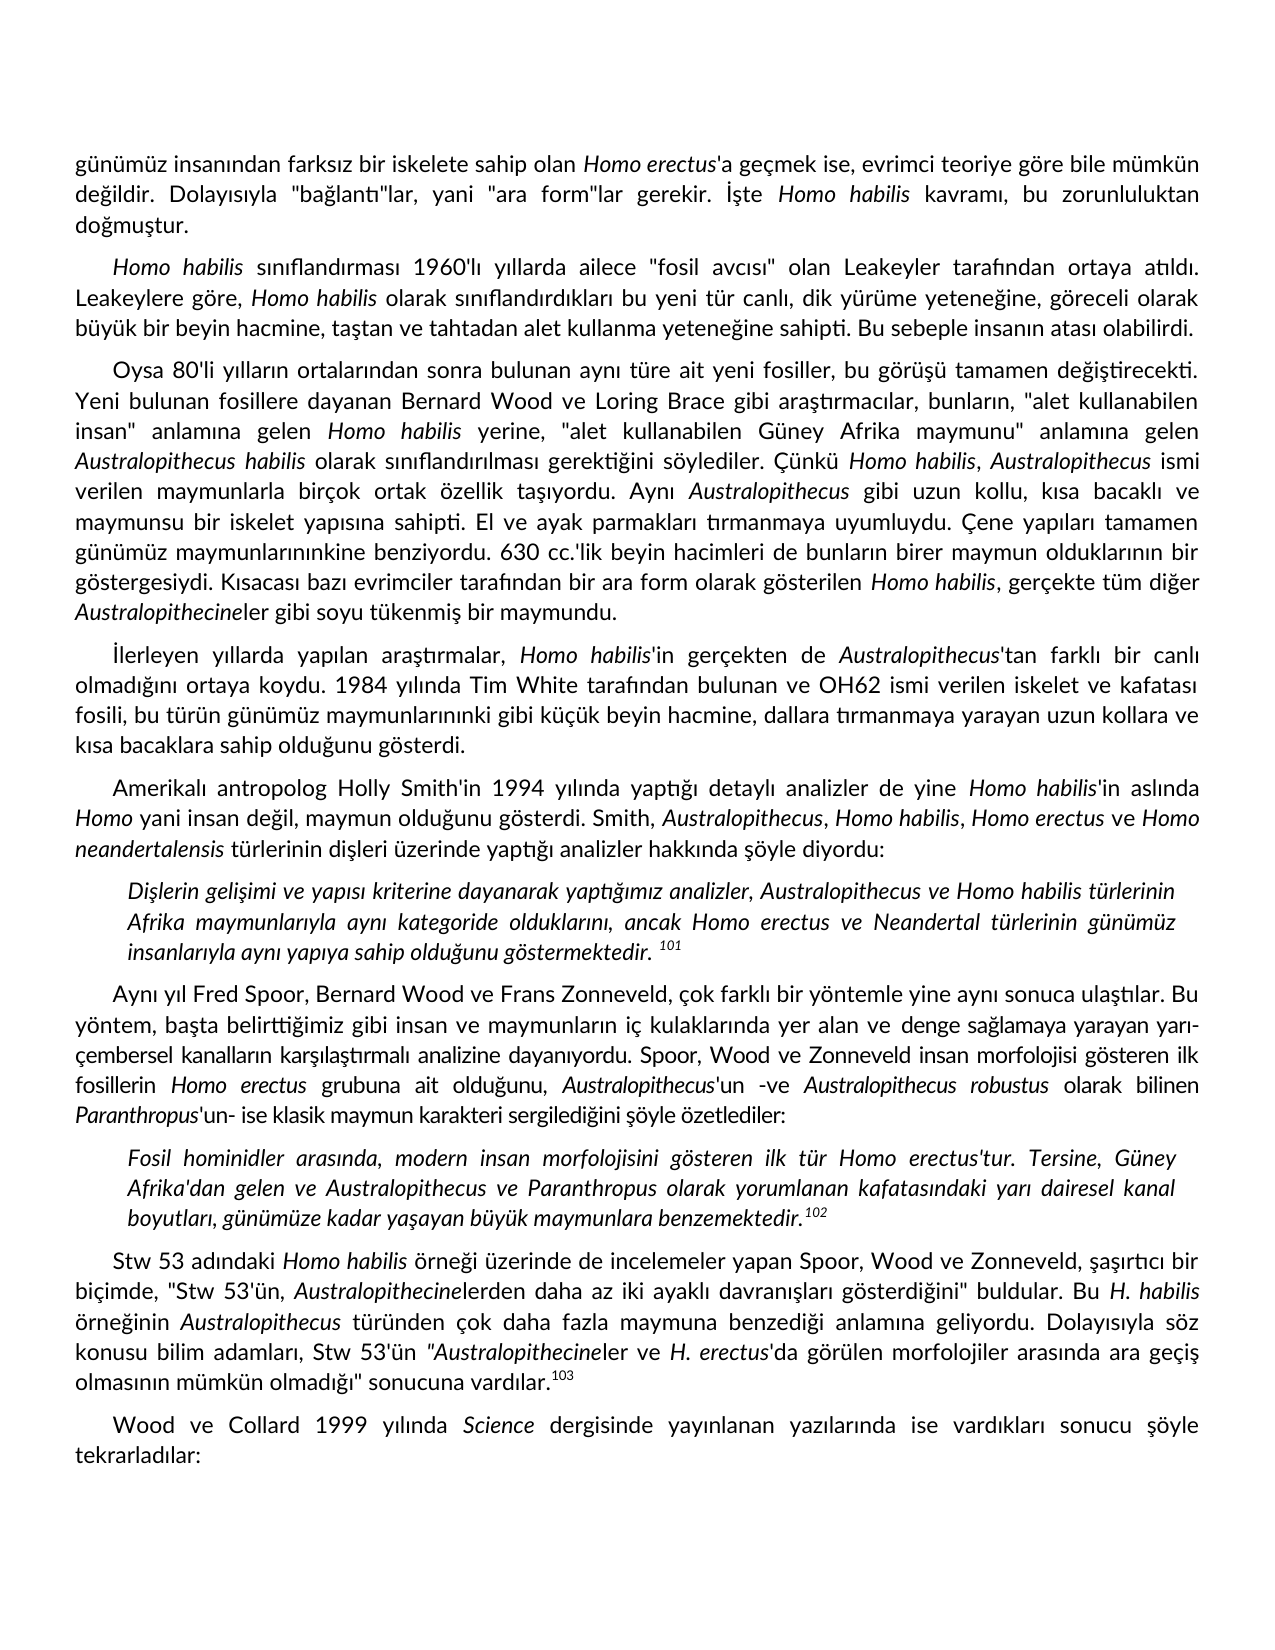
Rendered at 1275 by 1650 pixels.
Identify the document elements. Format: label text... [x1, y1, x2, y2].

text Aynı yıl Fred Spoor, Bernard Wood ve Frans Zonneveld, çok farklı bir yöntemle yine aynı sonuca ulaştılar. Bu yöntem, başta belirttiğimiz gibi insan ve maymunların iç kulaklarında yer alan ve denge sağlamaya yarayan yarı-çembersel kanalların karşılaştırmalı analizine dayanıyordu. Spoor, Wood ve Zonneveld insan morfolojisi gösteren ilk fosillerin Homo erectus grubuna ait olduğunu, Australopithecus'un -ve Australopithecus robustus olarak bilinen Paranthropus'un- ise klasik maymun karakteri sergilediğini şöyle özetlediler: [75, 980, 1200, 1128]
text Amerikalı antropolog Holly Smith'in 1994 yılında yaptığı detaylı analizler de yine Homo habilis'in aslında Homo yani insan değil, maymun olduğunu gösterdi. Smith, Australopithecus, Homo habilis, Homo erectus ve Homo neandertalensis türlerinin dişleri üzerinde yaptığı analizler hakkında şöyle diyordu: [75, 774, 1200, 862]
text Wood ve Collard 1999 yılında Science dergisinde yayınlanan yazılarında ise vardıkları sonucu şöyle tekrarladılar: [75, 1410, 1200, 1468]
text Dişlerin gelişimi ve yapısı kriterine dayanarak yaptığımız analizler, Australopithecus ve Homo habilis türlerinin Afrika maymunlarıyla aynı kategoride olduklarını, ancak Homo erectus ve Neandertal türlerinin günümüz insanlarıyla aynı yapıya sahip olduğunu göstermektedir. 101 [127, 877, 1177, 965]
text Homo habilis sınıflandırması 1960'lı yıllarda ailece "fosil avcısı" olan Leakeyler tarafından ortaya atıldı. Leakeylere göre, Homo habilis olarak sınıflandırdıkları bu yeni tür canlı, dik yürüme yeteneğine, göreceli olarak büyük bir beyin hacmine, taştan ve tahtadan alet kullanma yeteneğine sahipti. Bu sebeple insanın atası olabilirdi. [75, 253, 1200, 341]
text Stw 53 adındaki Homo habilis örneği üzerinde de incelemeler yapan Spoor, Wood ve Zonneveld, şaşırtıcı bir biçimde, "Stw 53'ün, Australopithecinelerden daha az iki ayaklı davranışları gösterdiğini" buldular. Bu H. habilis örneğinin Australopithecus türünden çok daha fazla maymuna benzediği anlamına geliyordu. Dolayısıyla söz konusu bilim adamları, Stw 53'ün "Australopithecineler ve H. erectus'da görülen morfolojiler arasında ara geçiş olmasının mümkün olmadığı" sonucuna vardılar.103 [75, 1247, 1200, 1395]
text günümüz insanından farksız bir iskelete sahip olan Homo erectus'a geçmek ise, evrimci teoriye göre bile mümkün değildir. Dolayısıyla "bağlantı"lar, yani "ara form"lar gerekir. İşte Homo habilis kavramı, bu zorunluluktan doğmuştur. [75, 150, 1200, 238]
text Oysa 80'li yılların ortalarından sonra bulunan aynı türe ait yeni fosiller, bu görüşü tamamen değiştirecekti. Yeni bulunan fosillere dayanan Bernard Wood ve Loring Brace gibi araştırmacılar, bunların, "alet kullanabilen insan" anlamına gelen Homo habilis yerine, "alet kullanabilen Güney Afrika maymunu" anlamına gelen Australopithecus habilis olarak sınıflandırılması gerektiğini söylediler. Çünkü Homo habilis, Australopithecus ismi verilen maymunlarla birçok ortak özellik taşıyordu. Aynı Australopithecus gibi uzun kollu, kısa bacaklı ve maymunsu bir iskelet yapısına sahipti. El ve ayak parmakları tırmanmaya uyumluydu. Çene yapıları tamamen günümüz maymunlarınınkine benziyordu. 630 cc.'lik beyin hacimleri de bunların birer maymun olduklarının bir göstergesiydi. Kısacası bazı evrimciler tarafından bir ara form olarak gösterilen Homo habilis, gerçekte tüm diğer Australopithecineler gibi soyu tükenmiş bir maymundu. [75, 356, 1200, 625]
text İlerleyen yıllarda yapılan araştırmalar, Homo habilis'in gerçekten de Australopithecus'tan farklı bir canlı olmadığını ortaya koydu. 1984 yılında Tim White tarafından bulunan ve OH62 ismi verilen iskelet ve kafatası fosili, bu türün günümüz maymunlarınınki gibi küçük beyin hacmine, dallara tırmanmaya yarayan uzun kollara ve kısa bacaklara sahip olduğunu gösterdi. [75, 641, 1200, 759]
text Fosil hominidler arasında, modern insan morfolojisini gösteren ilk tür Homo erectus'tur. Tersine, Güney Afrika'dan gelen ve Australopithecus ve Paranthropus olarak yorumlanan kafatasındaki yarı dairesel kanal boyutları, günümüze kadar yaşayan büyük maymunlara benzemektedir.102 [127, 1144, 1177, 1232]
